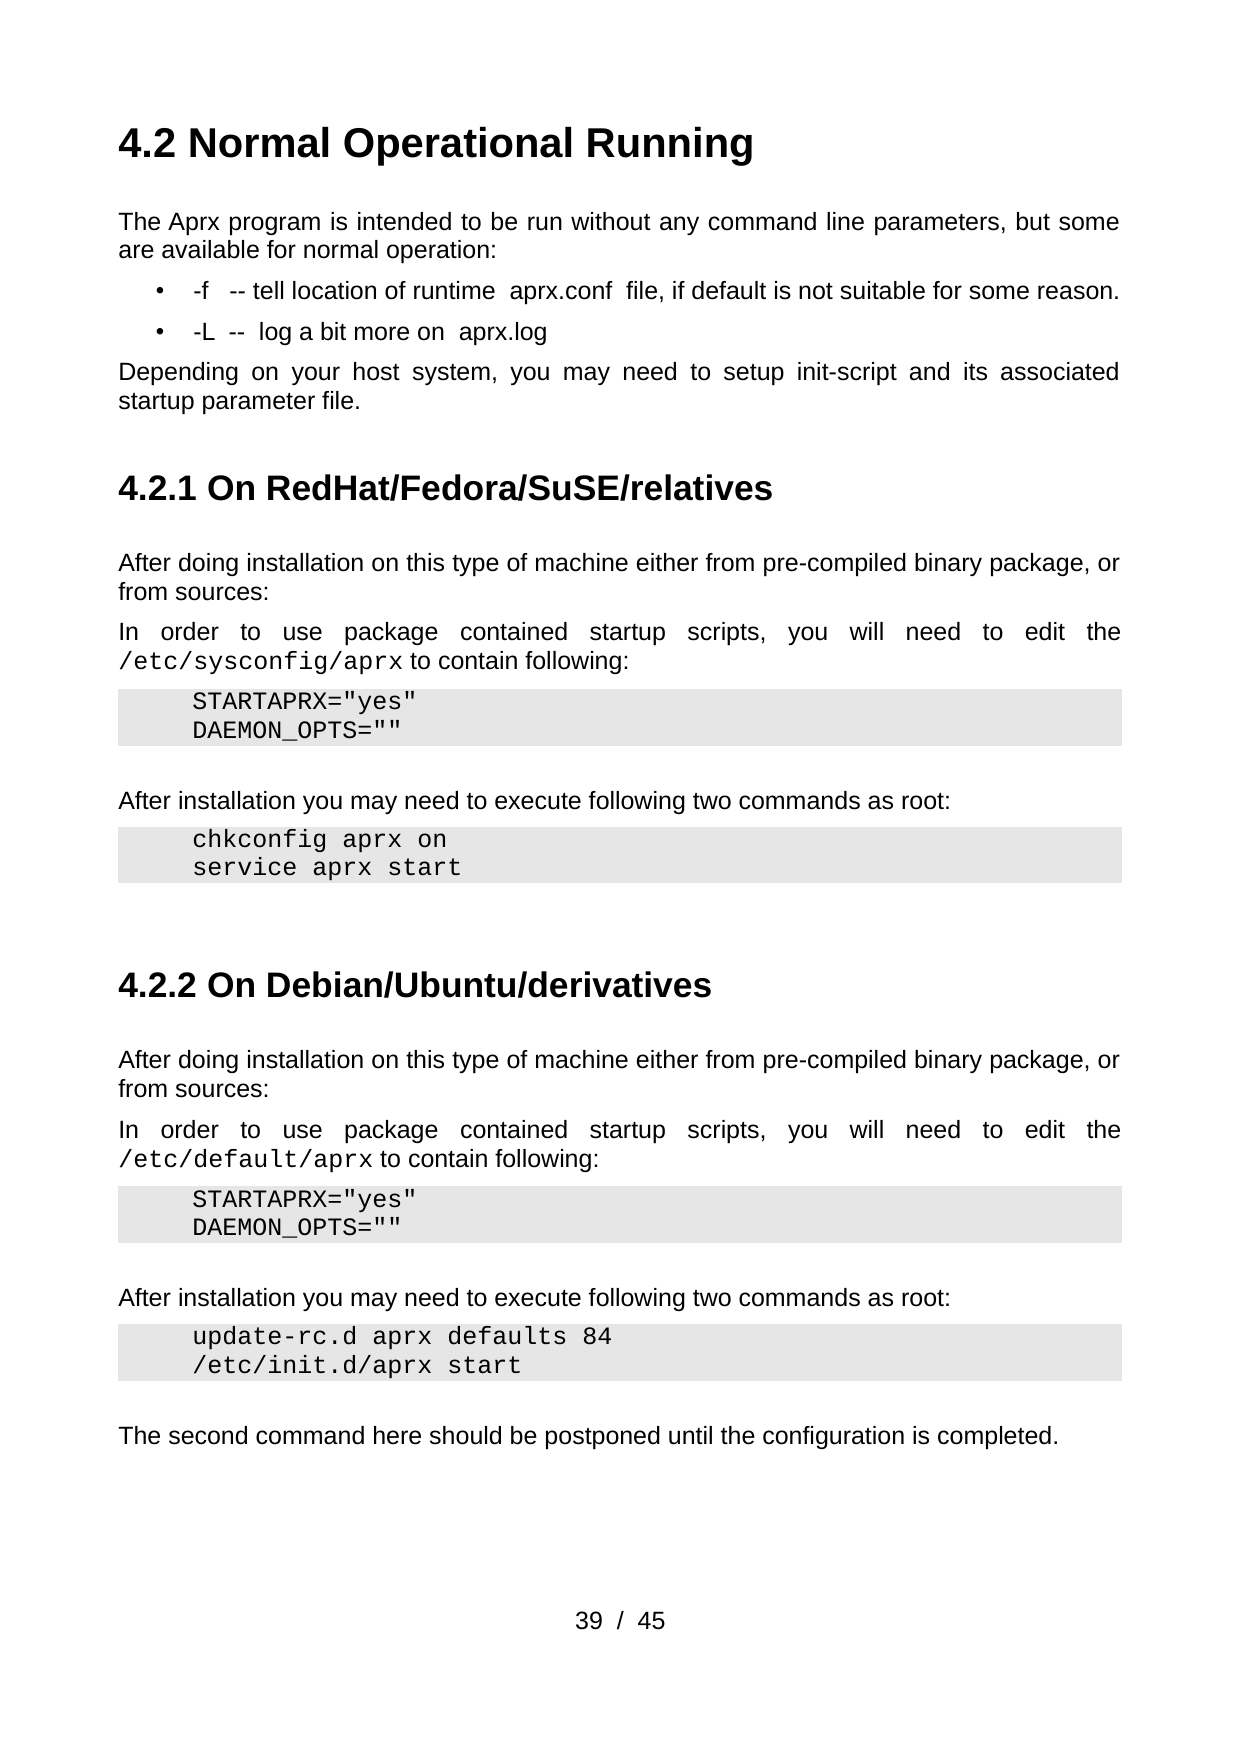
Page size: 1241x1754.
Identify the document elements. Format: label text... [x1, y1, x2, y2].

text STARTAPRX="yes" [118, 1186, 1122, 1214]
list -L -- log a bit more on aprx.log [156, 316, 1122, 345]
text chkconfig aprx on [118, 827, 1122, 855]
text /etc/init.d/aprx start [118, 1352, 1122, 1381]
text update-rc.d aprx defaults 84 [118, 1324, 1122, 1352]
text STARTAPRX="yes" [118, 689, 1122, 717]
text The Aprx program is intended to be run without any command line parameters, but some are available for normal operation: [118, 207, 1122, 264]
text In order to use package contained startup scripts, you will need to edit the /etc/default/aprx to contain following: [118, 1115, 1122, 1174]
subtitle Normal Operational Running [118, 118, 1122, 166]
text The second command here should be postponed until the configuration is completed. [118, 1421, 1122, 1450]
text service aprx start [118, 855, 1122, 883]
text Depending on your host system, you may need to setup init-script and its associated startup parameter file. [118, 357, 1122, 414]
text After doing installation on this type of machine either from pre-compiled binary package, or from sources: [118, 1046, 1122, 1103]
text In order to use package contained startup scripts, you will need to edit the /etc/sysconfig/aprx to contain following: [118, 617, 1122, 677]
text After installation you may need to execute following two commands as root: [118, 1283, 1122, 1312]
text DAEMON_OPTS="" [118, 1214, 1122, 1243]
subtitle On RedHat/Fedora/SuSE/relatives [118, 467, 1122, 508]
text After doing installation on this type of machine either from pre-compiled binary package, or from sources: [118, 548, 1122, 606]
subtitle On Debian/Ubuntu/derivatives [118, 964, 1122, 1005]
list -f -- tell location of runtime aprx.conf file, if default is not suitable for some reason. [156, 276, 1122, 305]
text DAEMON_OPTS="" [118, 717, 1122, 746]
text After installation you may need to execute following two commands as root: [118, 786, 1122, 815]
